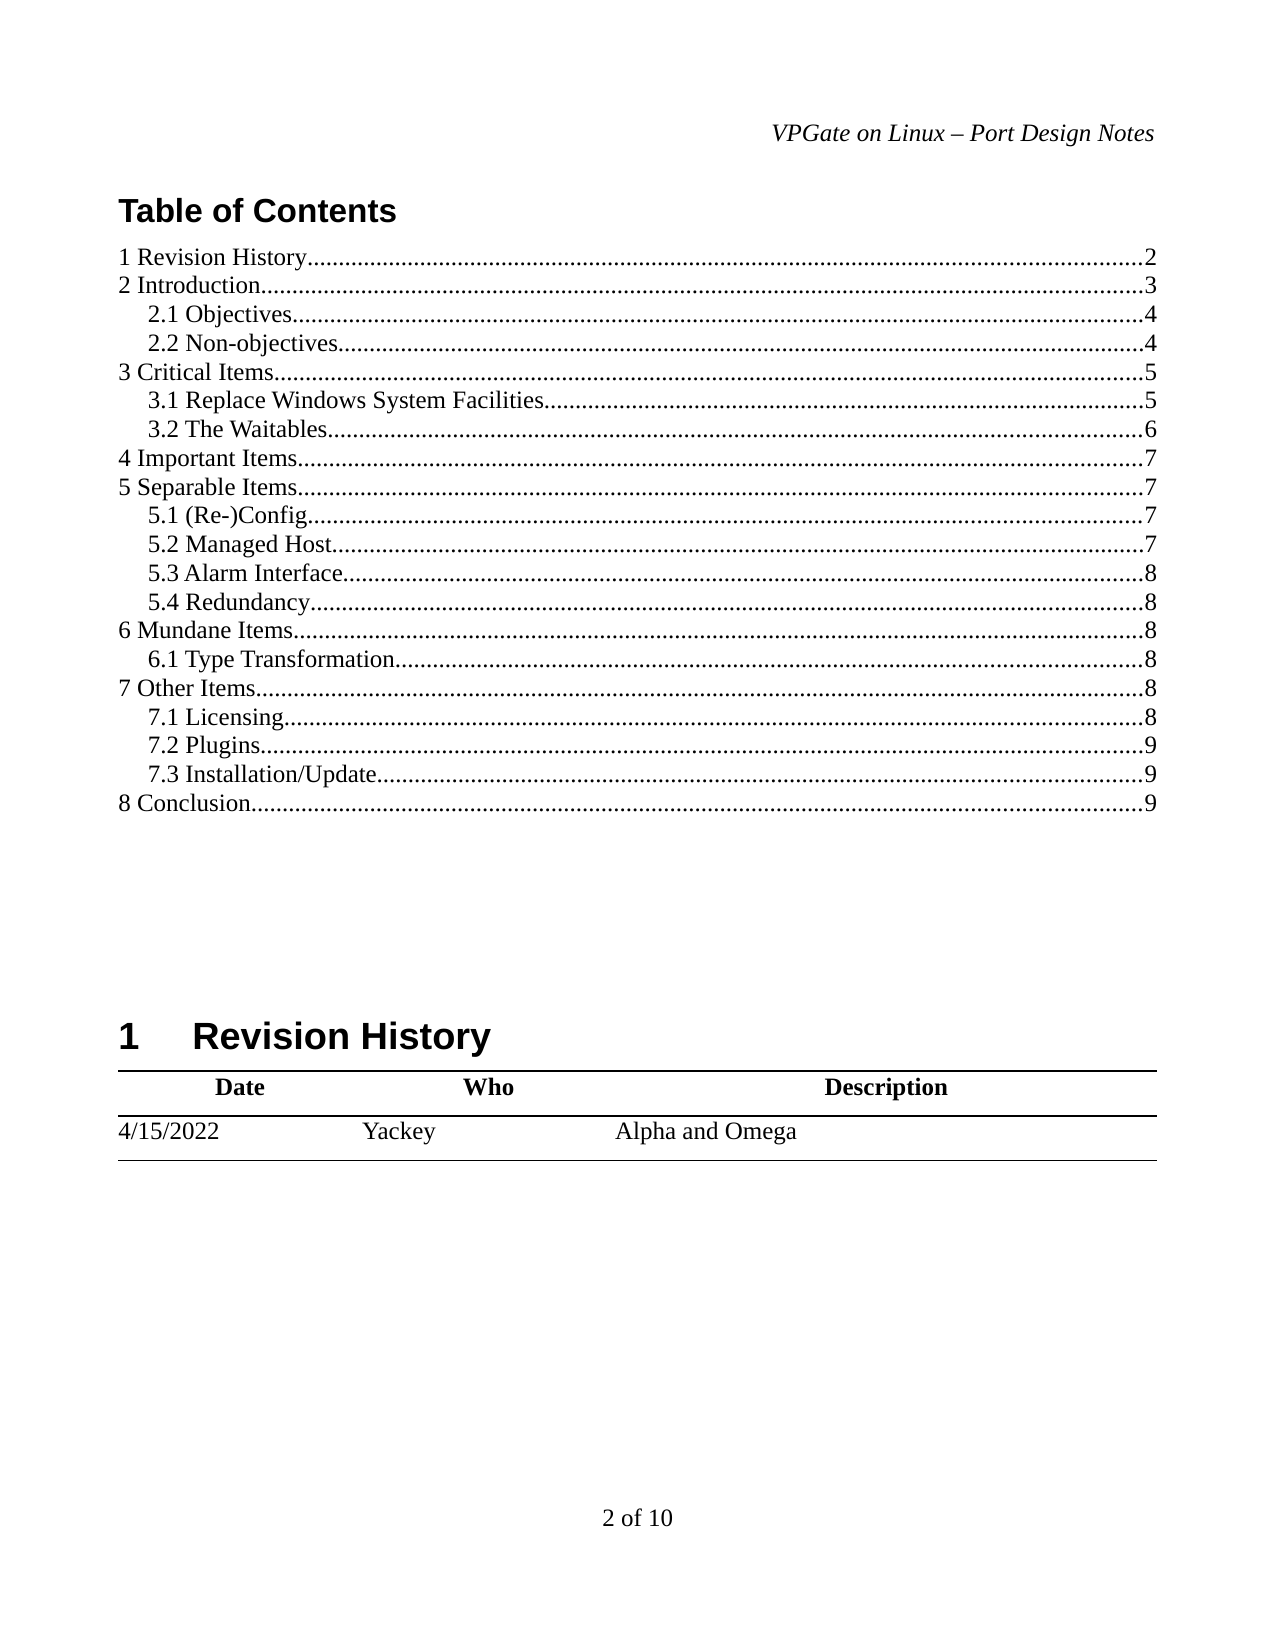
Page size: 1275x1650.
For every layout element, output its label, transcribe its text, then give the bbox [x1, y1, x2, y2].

text 7.2 Plugins 9 [148, 730, 1157, 759]
subtitle Revision History [118, 1014, 1157, 1058]
text 3.2 The Waitables 6 [148, 414, 1157, 443]
table_cell Alpha and Omega [615, 1117, 1157, 1159]
text 3.1 Replace Windows System Facilities 5 [148, 385, 1157, 414]
text 5.4 Redundancy 8 [148, 587, 1157, 615]
table_header Who [362, 1072, 615, 1115]
table_header Date [118, 1072, 362, 1115]
subtitle Table of Contents [118, 191, 1157, 229]
text 5.1 (Re-)Config 7 [148, 500, 1157, 529]
text 5.2 Managed Host 7 [148, 529, 1157, 558]
text 7 Other Items 8 [118, 673, 1157, 702]
text 5 Separable Items 7 [118, 472, 1157, 500]
text 5.3 Alarm Interface 8 [148, 558, 1157, 587]
text VPGate on Linux – Port Design Notes [118, 118, 1157, 147]
text 4 Important Items 7 [118, 443, 1157, 472]
text 2.2 Non-objectives 4 [148, 328, 1157, 357]
text 8 Conclusion 9 [118, 788, 1157, 817]
text 6 Mundane Items 8 [118, 615, 1157, 644]
text 7.3 Installation/Update 9 [148, 759, 1157, 788]
table_cell 4/15/2022 [118, 1117, 362, 1159]
text 6.1 Type Transformation 8 [148, 644, 1157, 673]
table_header Description [615, 1072, 1157, 1115]
text 1 Revision History 2 [118, 242, 1157, 270]
text 2 Introduction 3 [118, 270, 1157, 299]
text 7.1 Licensing 8 [148, 702, 1157, 730]
text 3 Critical Items 5 [118, 357, 1157, 385]
table_cell Yackey [362, 1117, 615, 1159]
text 2.1 Objectives 4 [148, 299, 1157, 328]
